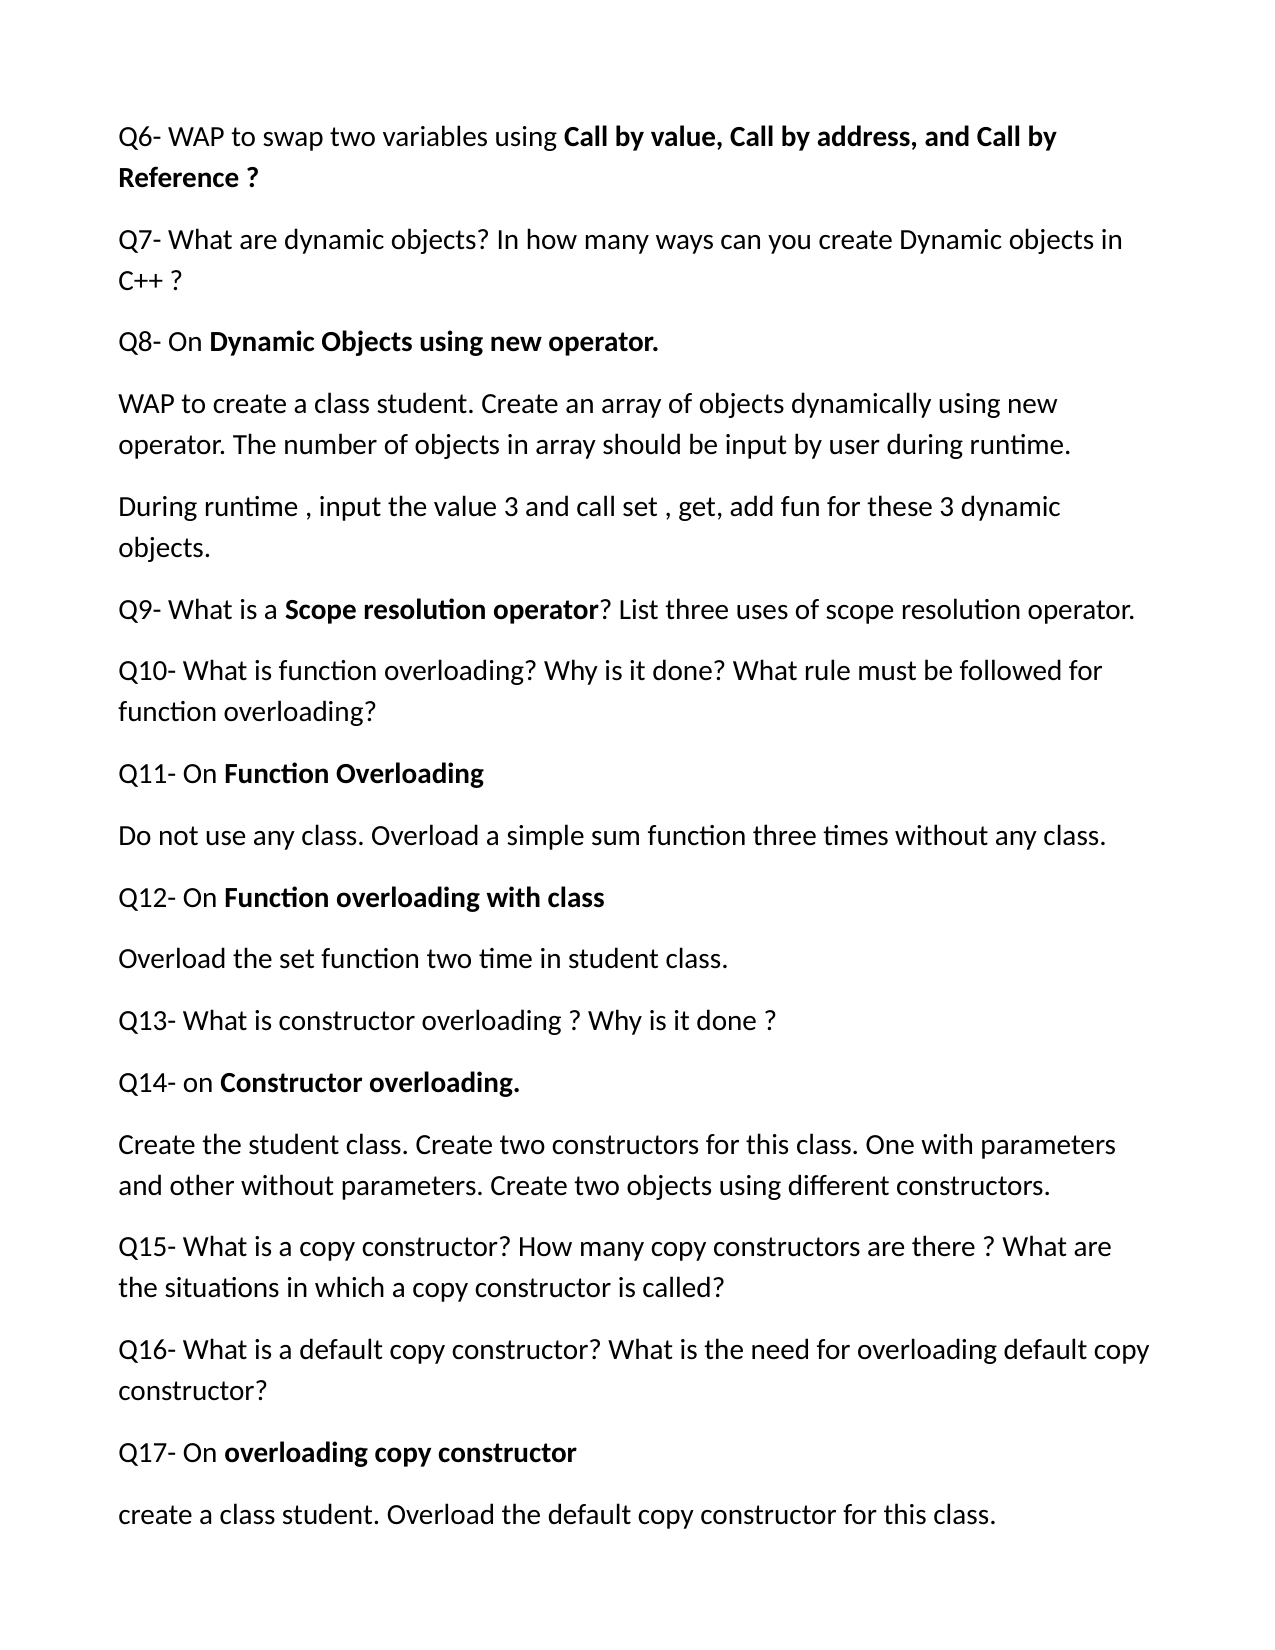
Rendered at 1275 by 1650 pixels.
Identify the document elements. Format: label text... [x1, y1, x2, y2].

text During runtime , input the value 3 and call set , get, add fun for these 3 dynamic objects. [118, 488, 1157, 564]
text Create the student class. Create two constructors for this class. One with parameters and other without parameters. Create two objects using different constructors. [118, 1126, 1157, 1202]
text Q9- What is a Scope resolution operator? List three uses of scope resolution operator. [118, 591, 1157, 626]
text WAP to create a class student. Create an array of objects dynamically using new operator. The number of objects in array should be input by user during runtime. [118, 385, 1157, 462]
text Q6- WAP to swap two variables using Call by value, Call by address, and Call by Reference ? [118, 118, 1157, 195]
text Q14- on Constructor overloading. [118, 1064, 1157, 1100]
text Do not use any class. Overload a simple sum function three times without any class. [118, 817, 1157, 853]
text Q13- What is constructor overloading ? Why is it done ? [118, 1002, 1157, 1038]
text Q8- On Dynamic Objects using new operator. [118, 323, 1157, 359]
text Q7- What are dynamic objects? In how many ways can you create Dynamic objects in C++ ? [118, 221, 1157, 297]
text Q11- On Function Overloading [118, 755, 1157, 791]
text create a class student. Overload the default copy constructor for this class. [118, 1496, 1157, 1531]
text Q17- On overloading copy constructor [118, 1434, 1157, 1469]
text Overload the set function two time in student class. [118, 941, 1157, 976]
text Q12- On Function overloading with class [118, 879, 1157, 914]
text Q10- What is function overloading? Why is it done? What rule must be followed for function overloading? [118, 652, 1157, 729]
text Q15- What is a copy constructor? How many copy constructors are there ? What are the situations in which a copy constructor is called? [118, 1228, 1157, 1305]
text Q16- What is a default copy constructor? What is the need for overloading default copy constructor? [118, 1331, 1157, 1408]
